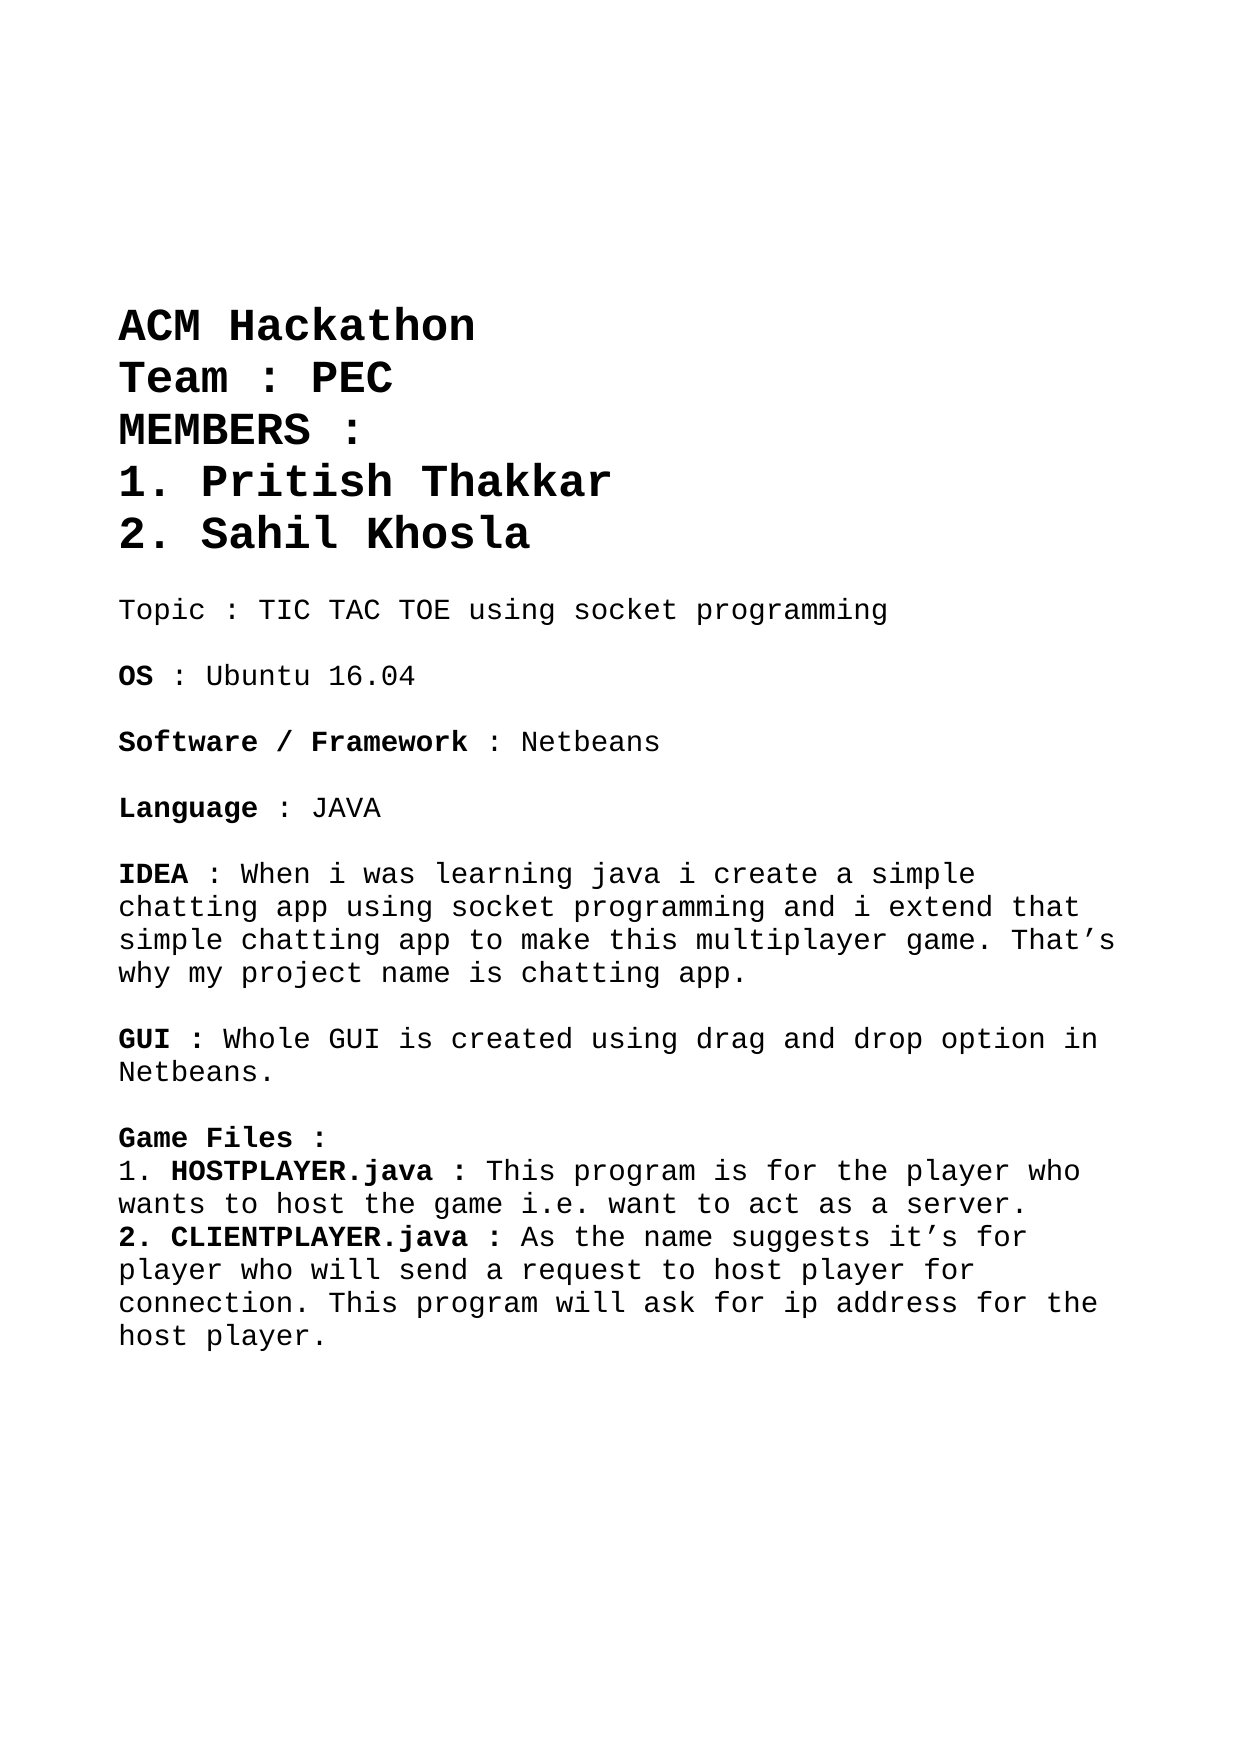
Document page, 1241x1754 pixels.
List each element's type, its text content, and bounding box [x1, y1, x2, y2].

text OS : Ubuntu 16.04 [118, 661, 1122, 694]
text IDEA : When i was learning java i create a simple chatting app using socket programming and i extend that simple chatting app to make this multiplayer game. That’s why my project name is chatting app. [118, 859, 1122, 991]
text 2. CLIENTPLAYER.java : As the name suggests it’s for player who will send a request to host player for connection. This program will ask for ip address for the host player. [118, 1222, 1122, 1354]
text Software / Framework : Netbeans [118, 727, 1122, 760]
text Team : PEC [118, 354, 1122, 406]
text GUI : Whole GUI is created using drag and drop option in Netbeans. [118, 1024, 1122, 1090]
text Topic : TIC TAC TOE using socket programming [118, 595, 1122, 628]
text 2. Sahil Khosla [118, 510, 1122, 562]
text MEMBERS : [118, 406, 1122, 458]
text ACM Hackathon [118, 302, 1122, 354]
text Language : JAVA [118, 793, 1122, 826]
text 1. Pritish Thakkar [118, 458, 1122, 510]
text 1. HOSTPLAYER.java : This program is for the player who wants to host the game i.e. want to act as a server. [118, 1156, 1122, 1222]
text Game Files : [118, 1123, 1122, 1156]
